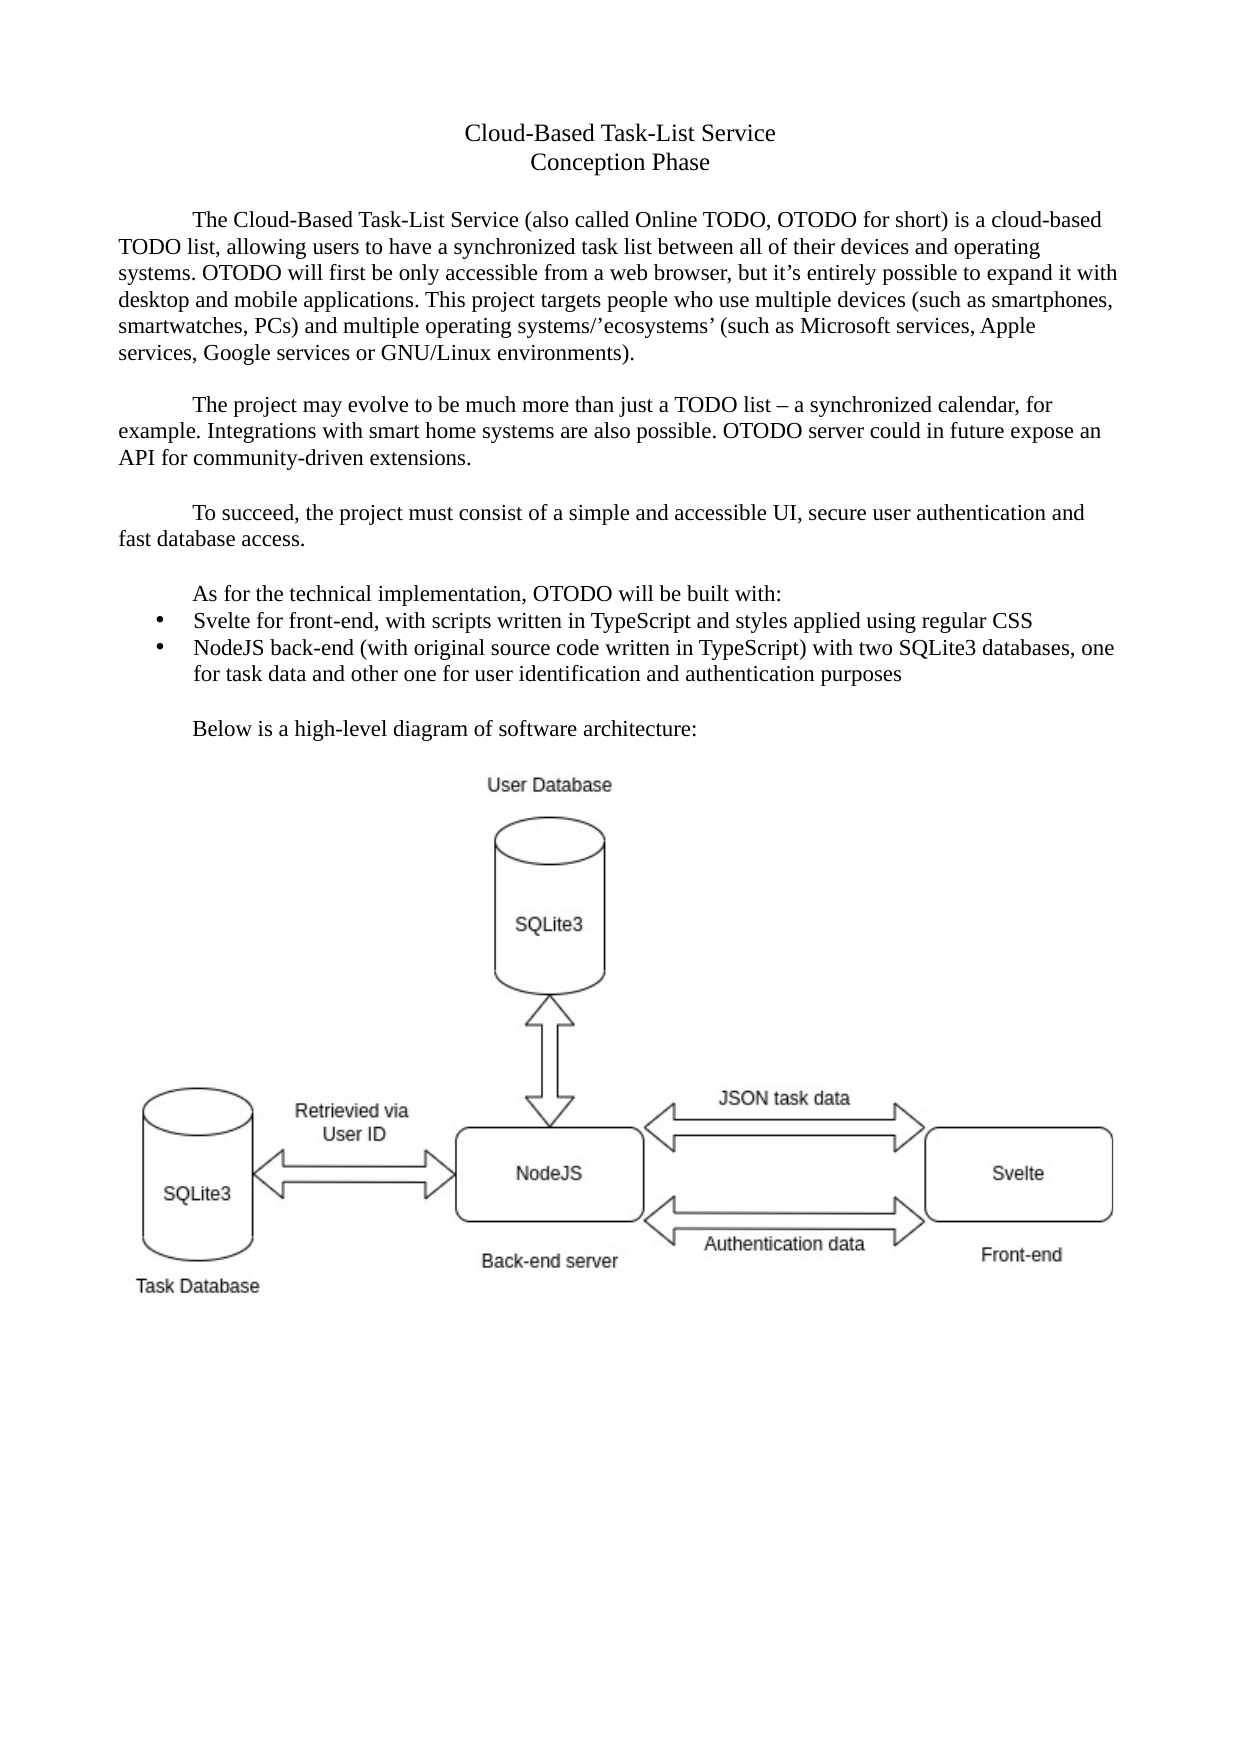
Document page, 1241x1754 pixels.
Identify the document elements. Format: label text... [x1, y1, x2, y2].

text Conception Phase [118, 147, 1122, 176]
text The project may evolve to be much more than just a TODO list – a synchronized calendar, for example. Integrations with smart home systems are also possible. OTODO server could in future expose an API for community-driven extensions. [118, 391, 1122, 470]
list Svelte for front-end, with scripts written in TypeScript and styles applied using regular CSS [156, 607, 1122, 634]
text As for the technical implementation, OTODO will be built with: [118, 581, 1122, 607]
text Cloud-Based Task-List Service [118, 118, 1122, 147]
text To succeed, the project must consist of a simple and accessible UI, secure user authentication and fast database access. [118, 499, 1122, 552]
list NodeJS back-end (with original source code written in TypeScript) with two SQLite3 databases, one for task data and other one for user identification and authentication purposes [156, 634, 1122, 687]
text The Cloud-Based Task-List Service (also called Online TODO, OTODO for short) is a cloud-based TODO list, allowing users to have a synchronized task list between all of their devices and operating systems. OTODO will first be only accessible from a web browser, but it’s entirely possible to expand it with desktop and mobile applications. This project targets people who use multiple devices (such as smartphones, smartwatches, PCs) and multiple operating systems/’ecosystems’ (such as Microsoft services, Apple services, Google services or GNU/Linux environments). [118, 204, 1122, 365]
picture [127, 770, 1114, 1304]
text Below is a high-level diagram of software architecture: [118, 716, 1122, 742]
